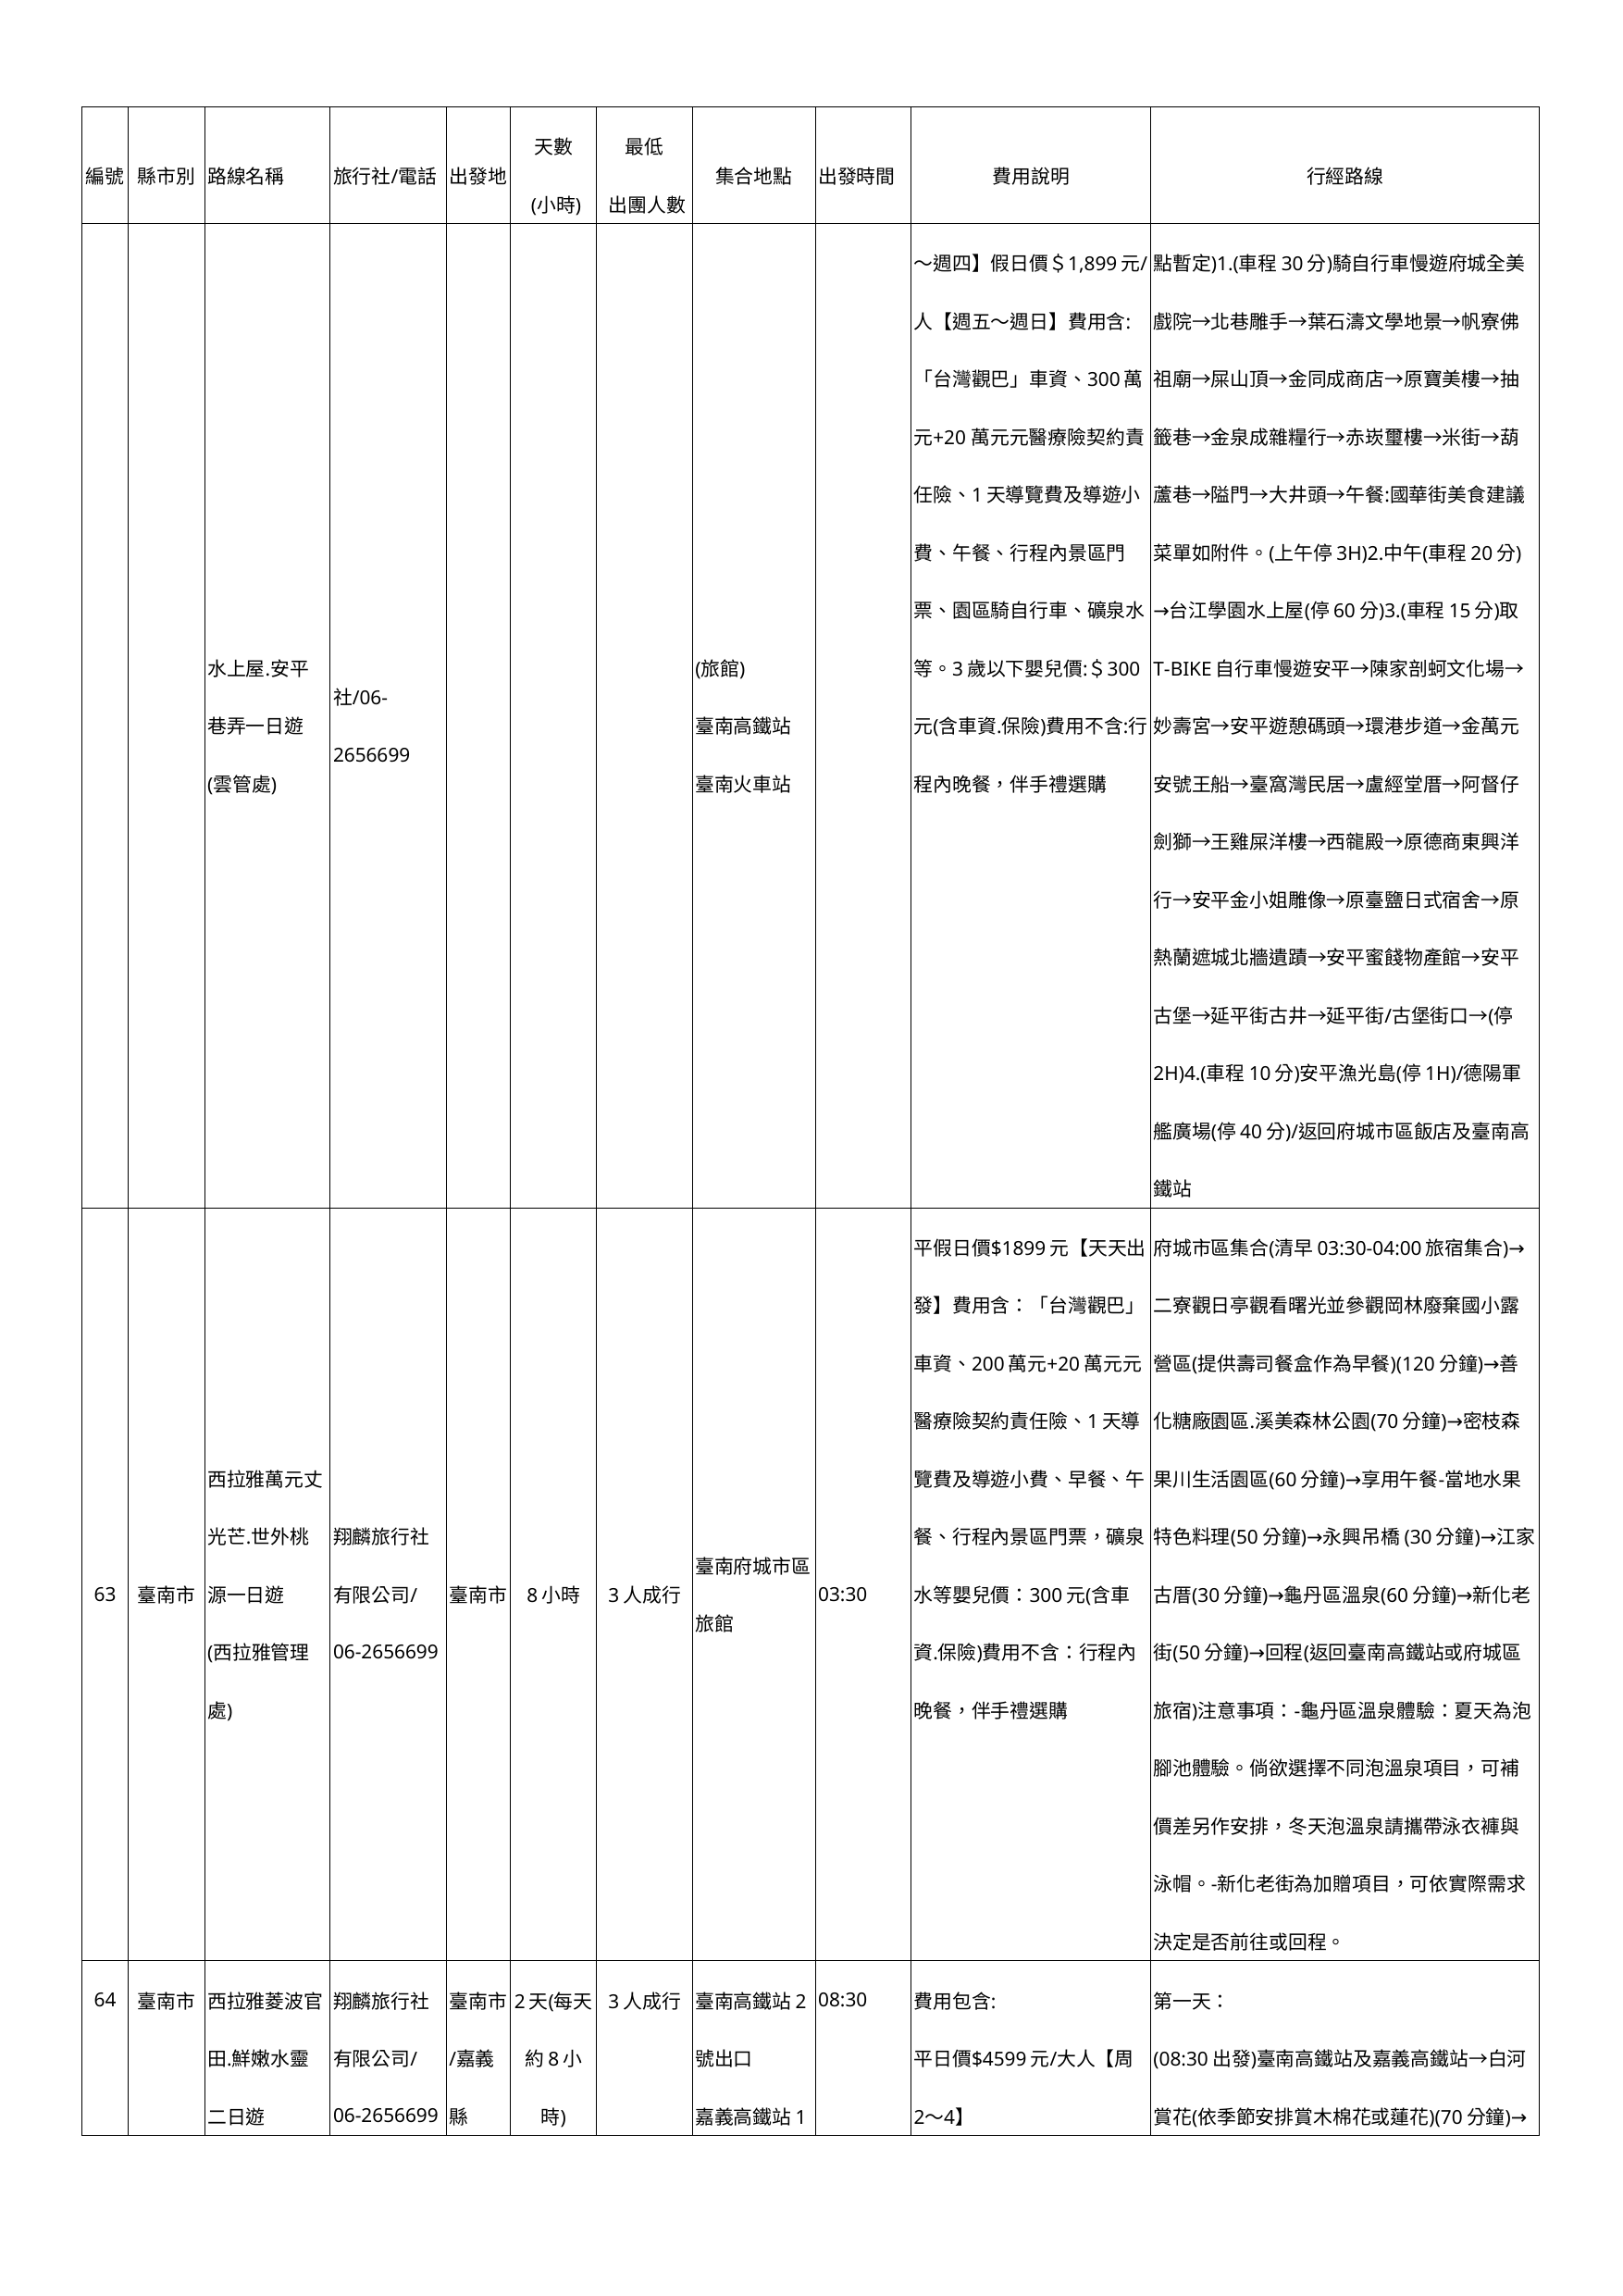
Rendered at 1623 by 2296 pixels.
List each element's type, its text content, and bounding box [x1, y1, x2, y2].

table_header 出發時間 [816, 107, 911, 223]
table_cell [129, 224, 204, 1208]
table_cell [511, 224, 596, 1208]
table_cell 2天(每天約8小時) [511, 1961, 596, 2135]
table_cell [597, 224, 692, 1208]
table_cell 3人成行 [597, 1961, 692, 2135]
table_cell 臺南市 [447, 1209, 510, 1960]
table_cell 費用包含: 平日價$4599元/大人【周2～4】 [911, 1961, 1150, 2135]
table_cell 63 [82, 1209, 128, 1960]
table_header 集合地點 [693, 107, 815, 223]
table_header 天數 (小時) [511, 107, 596, 223]
table_cell 臺南市 [129, 1961, 204, 2135]
table_cell 臺南府城市區旅館 [693, 1209, 815, 1960]
table_header 最低 出團人數 [597, 107, 692, 223]
table_cell 3人成行 [597, 1209, 692, 1960]
table_header 路線名稱 [205, 107, 329, 223]
table_header 出發地 [447, 107, 510, 223]
table_cell (旅館) 臺南高鐵站 臺南火車站 [693, 224, 815, 1208]
table_cell ～週四】假日價＄1,899元/人【週五～週日】費用含:「台灣觀巴」車資、300萬元+20 萬元元醫療險契約責任險、1天導覽費及導遊小費、午餐、行程內景區門票、園區騎自行車、礦泉水等。3歲以下嬰兒價:＄300元(含車資.保險)費用不含:行程內晚餐，伴手禮選購 [911, 224, 1150, 1208]
table_cell 水上屋.安平巷弄一日遊 (雲管處) [205, 224, 329, 1208]
table_cell 臺南市 [129, 1209, 204, 1960]
table_cell 平假日價$1899元【天天出發】費用含：「台灣觀巴」車資、200萬元+20萬元元醫療險契約責任險、1天導覽費及導遊小費、早餐、午餐、行程內景區門票，礦泉水等嬰兒價：300元(含車資.保險)費用不含：行程內晚餐，伴手禮選購 [911, 1209, 1150, 1960]
table_cell 翔麟旅行社有限公司/06-2656699 [330, 1209, 446, 1960]
table_cell 翔麟旅行社有限公司/06-2656699 [330, 1961, 446, 2135]
table_cell 西拉雅萬元丈光芒.世外桃源一日遊 (西拉雅管理處) [205, 1209, 329, 1960]
table_cell 臺南高鐵站2號出口 嘉義高鐵站1 [693, 1961, 815, 2135]
table_header 縣市別 [129, 107, 204, 223]
table_cell 第一天： (08:30出發)臺南高鐵站及嘉義高鐵站→白河賞花(依季節安排賞木棉花或蓮花)(70分鐘)→ [1151, 1961, 1539, 2135]
table_header 行經路線 [1151, 107, 1539, 223]
table_cell 64 [82, 1961, 128, 2135]
table_cell [447, 224, 510, 1208]
table_cell 府城市區集合(清早03:30-04:00旅宿集合)→二寮觀日亭觀看曙光並參觀岡林廢棄國小露營區(提供壽司餐盒作為早餐)(120分鐘)→善化糖廠園區.溪美森林公園(70分鐘)→密枝森果川生活園區(60分鐘)→享用午餐-當地水果特色料理(50分鐘)→永興吊橋 (30分鐘)→江家古厝(30分鐘)→龜丹區溫泉(60分鐘)→新化老街(50分鐘)→回程(返回臺南高鐵站或府城區旅宿)注意事項：-龜丹區溫泉體驗：夏天為泡腳池體驗。倘欲選擇不同泡溫泉項目，可補價差另作安排，冬天泡溫泉請攜帶泳衣褲與泳帽。-新化老街為加贈項目，可依實際需求決定是否前往或回程。 [1151, 1209, 1539, 1960]
table_cell 03:30 [816, 1209, 911, 1960]
table_cell [816, 224, 911, 1208]
table_cell 點暫定)1.(車程30分)騎自行車慢遊府城全美戲院→北巷雕手→葉石濤文學地景→帆寮佛祖廟→屎山頂→金同成商店→原寶美樓→抽籤巷→金泉成雜糧行→赤崁璽樓→米街→葫蘆巷→隘門→大井頭→午餐:國華街美食建議菜單如附件。(上午停3H)2.中午(車程20分)→台江學園水上屋(停60分)3.(車程15分)取T-BIKE自行車慢遊安平→陳家剖蚵文化場→妙壽宮→安平遊憩碼頭→環港步道→金萬元安號王船→臺窩灣民居→盧經堂厝→阿督仔劍獅→王雞屎洋樓→西㡣殿→原德商東興洋行→安平金小姐雕像→原臺鹽日式宿舍→原熱蘭遮城北牆遺蹟→安平蜜餞物產館→安平古堡→延平街古井→延平街/古堡街口→(停2H)4.(車程10分)安平漁光島(停1H)/德陽軍艦廣場(停40分)/返回府城市區飯店及臺南高鐵站 [1151, 224, 1539, 1208]
table_header 旅行社/電話 [330, 107, 446, 223]
table_header 費用說明 [911, 107, 1150, 223]
table_cell 臺南市/嘉義縣 [447, 1961, 510, 2135]
table_cell [82, 224, 128, 1208]
table_cell 西拉雅菱波官田.鮮嫩水靈二日遊 [205, 1961, 329, 2135]
table_cell 8小時 [511, 1209, 596, 1960]
table_header 編號 [82, 107, 128, 223]
table_cell 社/06-2656699 [330, 224, 446, 1208]
table_cell 08:30 [816, 1961, 911, 2135]
